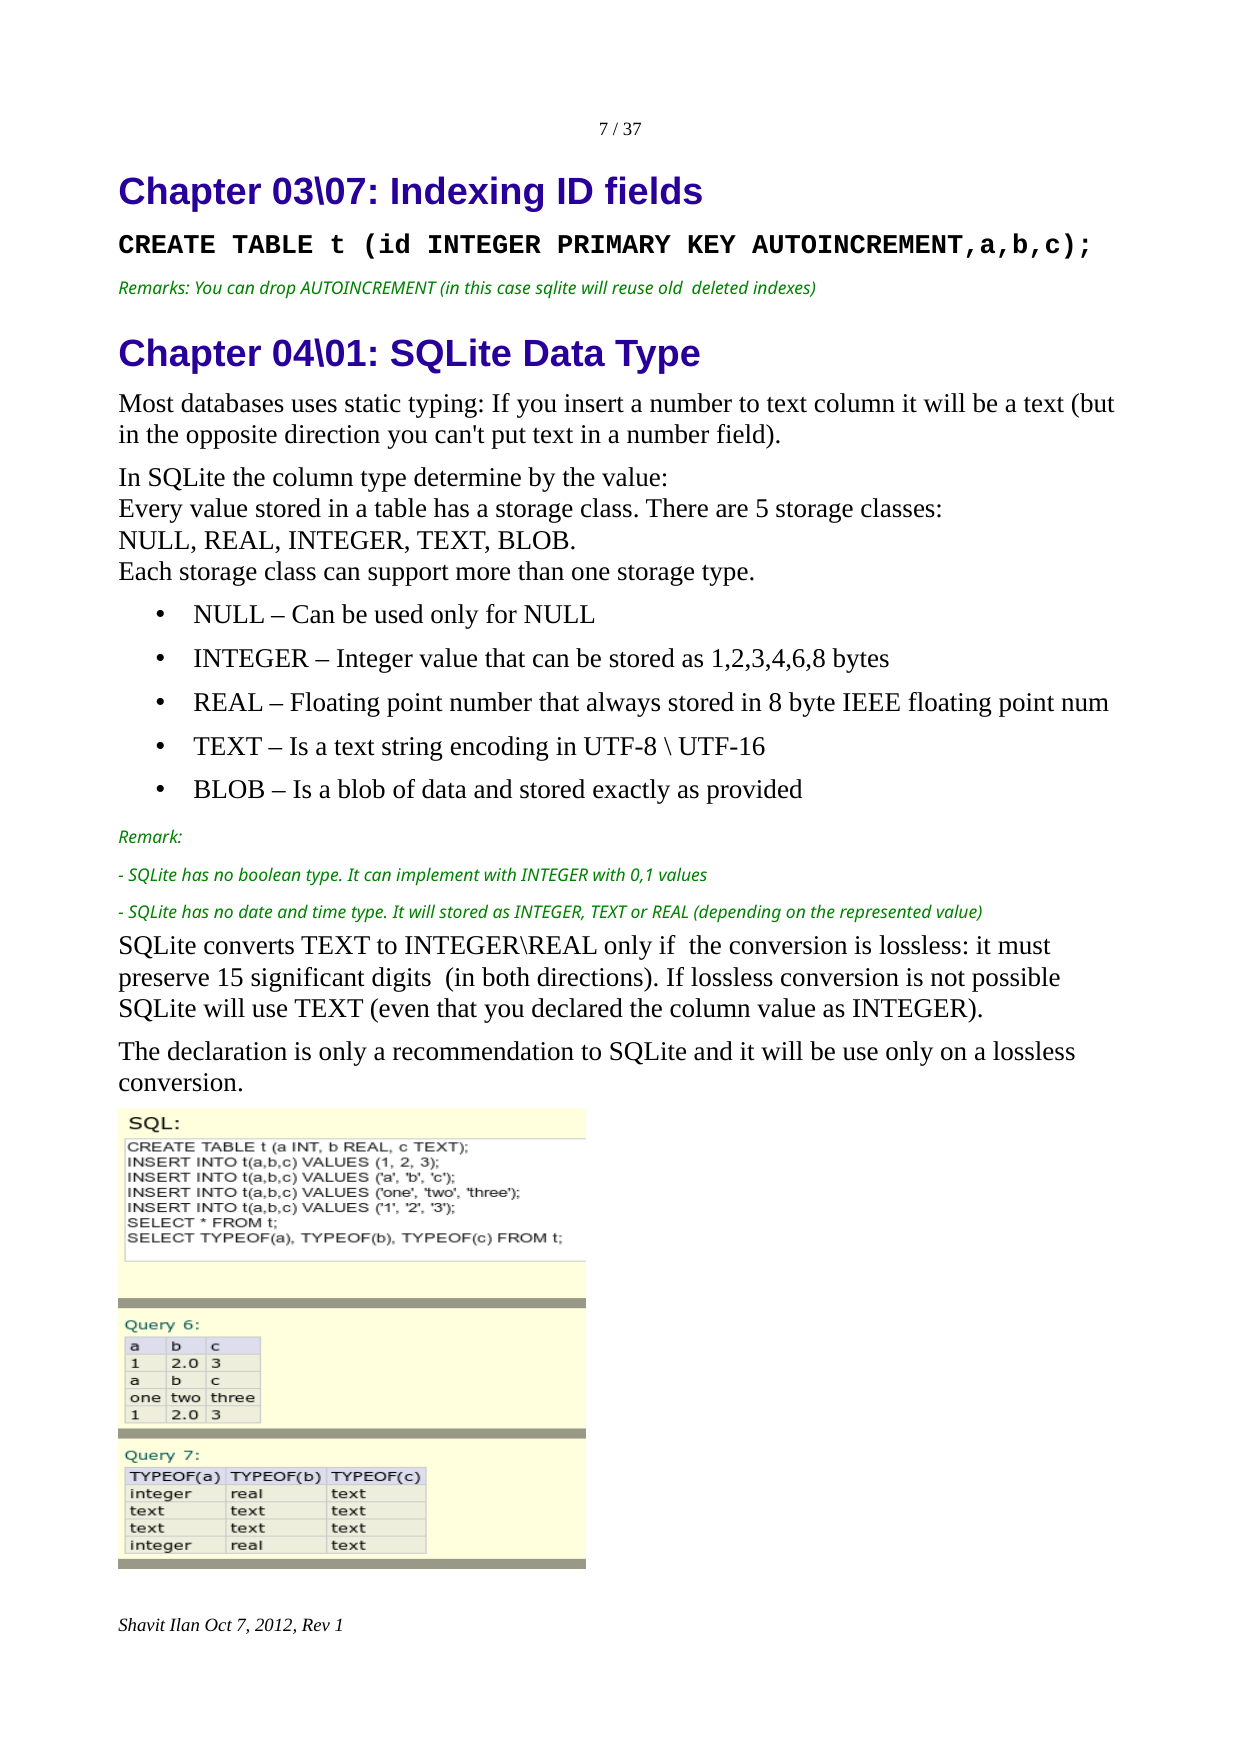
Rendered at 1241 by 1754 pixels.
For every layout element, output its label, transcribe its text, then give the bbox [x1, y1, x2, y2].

subtitle - SQLite has no date and time type. It will stored as INTEGER, TEXT or REAL (depending on the represented value) [118, 899, 1122, 923]
text Most databases uses static typing: If you insert a number to text column it will be a text (but in the opposite direction you can't put text in a number field). [118, 387, 1122, 449]
list INTEGER – Integer value that can be stored as 1,2,3,4,6,8 bytes [156, 642, 1122, 673]
text In SQLite the column type determine by the value: Every value stored in a table has a storage class. There are 5 storage classes: NULL, REAL, INTEGER, TEXT, BLOB. Each storage class can support more than one storage type. [118, 461, 1122, 586]
subtitle Remark: [118, 825, 1122, 849]
list BLOB – Is a blob of data and stored exactly as provided [156, 773, 1122, 805]
list TEXT – Is a text string encoding in UTF-8 \ UTF-16 [156, 730, 1122, 761]
subtitle Remarks: You can drop AUTOINCREMENT (in this case sqlite will reuse old deleted indexes) [118, 276, 1122, 299]
list NULL – Can be used only for NULL [156, 598, 1122, 630]
subtitle Chapter 04\01: SQLite Data Type [118, 331, 1122, 374]
text The declaration is only a recommendation to SQLite and it will be use only on a lossless conversion. [118, 1035, 1122, 1098]
subtitle CREATE TABLE t (id INTEGER PRIMARY KEY AUTOINCREMENT,a,b,c); [118, 231, 1122, 262]
picture [118, 1108, 586, 1569]
list REAL – Floating point number that always stored in 8 byte IEEE floating point num [156, 686, 1122, 717]
text SQLite converts TEXT to INTEGER\REAL only if the conversion is lossless: it must preserve 15 significant digits (in both directions). If lossless conversion is not possible SQLite will use TEXT (even that you declared the column value as INTEGER). [118, 929, 1122, 1023]
subtitle Chapter 03\07: Indexing ID fields [118, 169, 1122, 213]
subtitle - SQLite has no boolean type. It can implement with INTEGER with 0,1 values [118, 862, 1122, 886]
